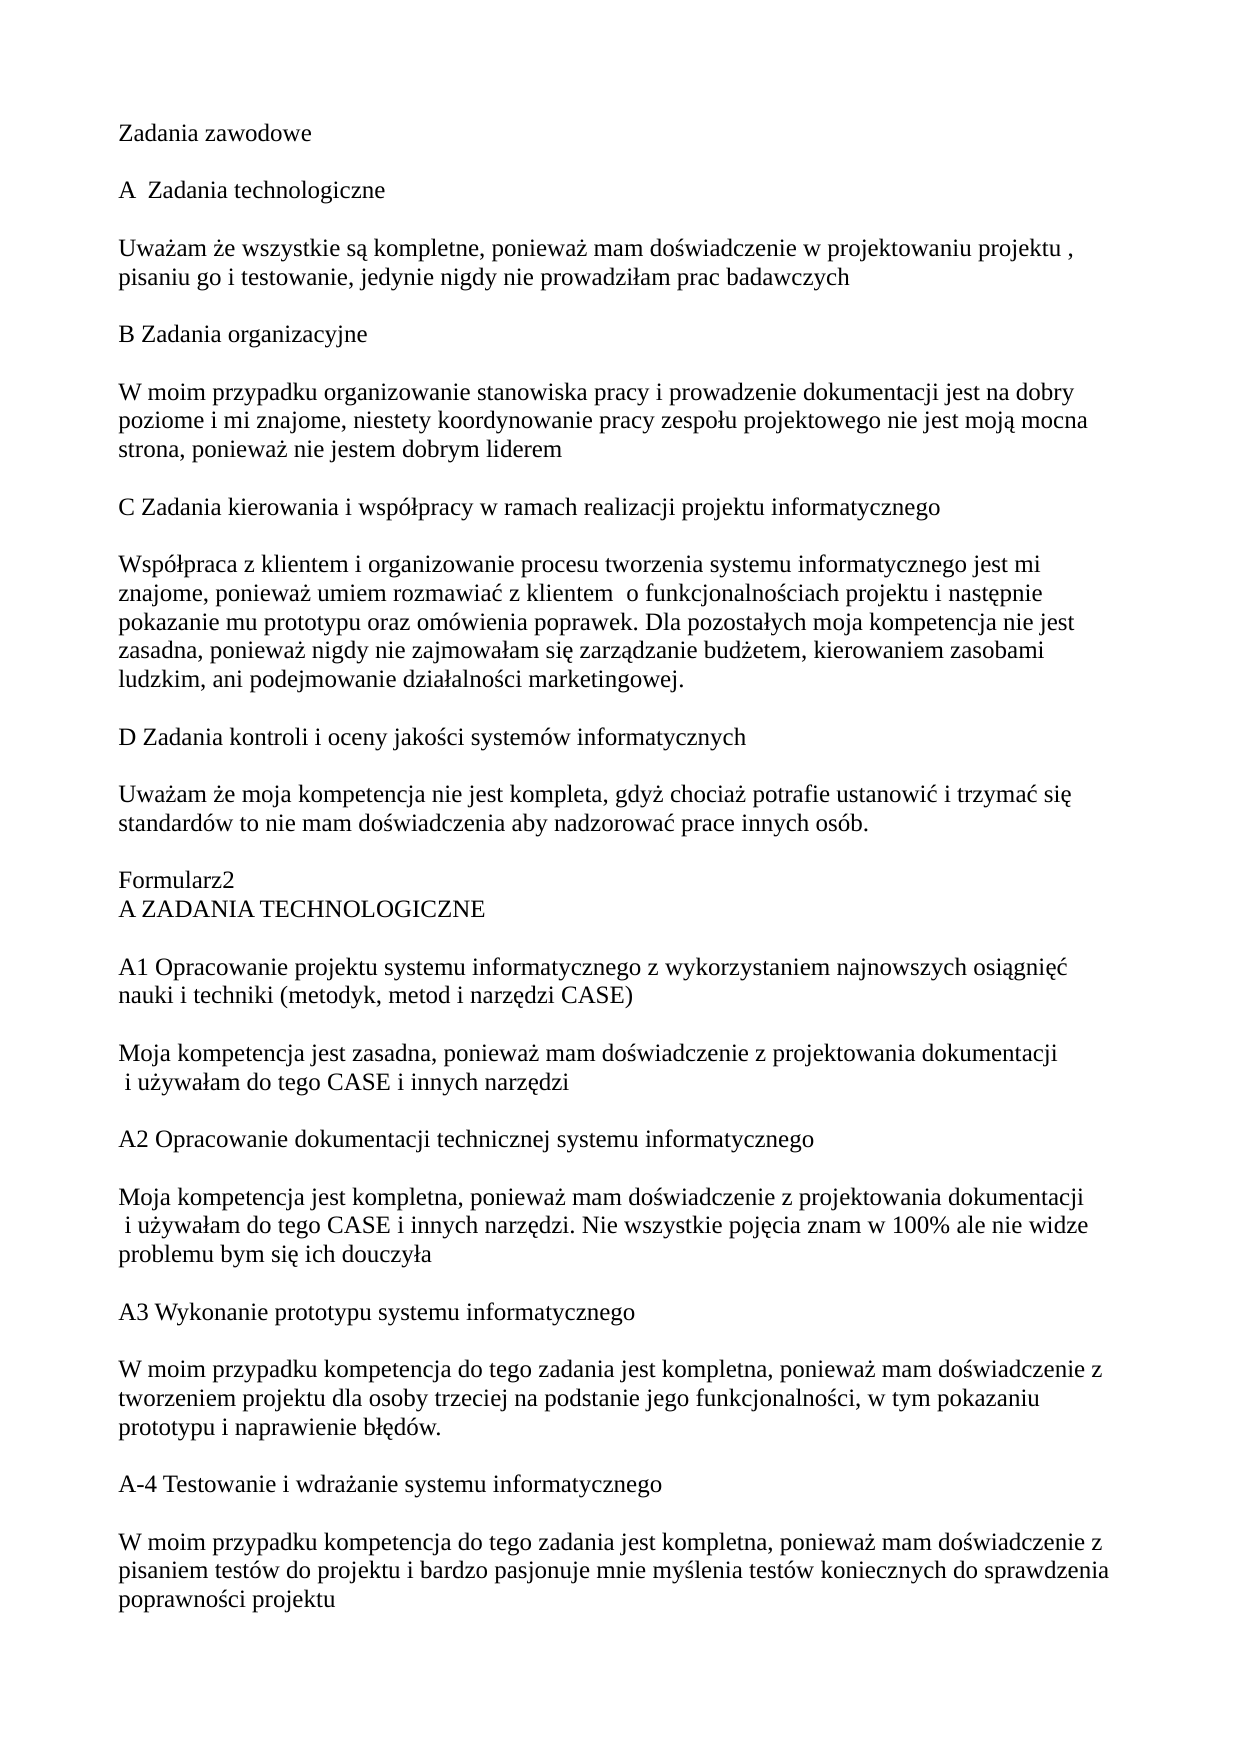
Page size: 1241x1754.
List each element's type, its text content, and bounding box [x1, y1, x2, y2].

text A-4 Testowanie i wdrażanie systemu informatycznego [118, 1469, 1122, 1498]
text A2 Opracowanie dokumentacji technicznej systemu informatycznego [118, 1124, 1122, 1153]
text Moja kompetencja jest kompletna, ponieważ mam doświadczenie z projektowania dokumentacji [118, 1182, 1122, 1211]
text Moja kompetencja jest zasadna, ponieważ mam doświadczenie z projektowania dokumentacji [118, 1038, 1122, 1067]
text A ZADANIA TECHNOLOGICZNE [118, 894, 1122, 923]
text W moim przypadku kompetencja do tego zadania jest kompletna, ponieważ mam doświadczenie z tworzeniem projektu dla osoby trzeciej na podstanie jego funkcjonalności, w tym pokazaniu prototypu i naprawienie błędów. [118, 1354, 1122, 1441]
text A1 Opracowanie projektu systemu informatycznego z wykorzystaniem najnowszych osiągnięć nauki i techniki (metodyk, metod i narzędzi CASE) [118, 952, 1122, 1009]
text C Zadania kierowania i współpracy w ramach realizacji projektu informatycznego [118, 492, 1122, 521]
text Formularz2 [118, 866, 1122, 894]
text W moim przypadku organizowanie stanowiska pracy i prowadzenie dokumentacji jest na dobry poziome i mi znajome, niestety koordynowanie pracy zespołu projektowego nie jest moją mocna strona, ponieważ nie jestem dobrym liderem [118, 377, 1122, 463]
text i używałam do tego CASE i innych narzędzi [118, 1067, 1122, 1096]
text D Zadania kontroli i oceny jakości systemów informatycznych [118, 722, 1122, 751]
text W moim przypadku kompetencja do tego zadania jest kompletna, ponieważ mam doświadczenie z pisaniem testów do projektu i bardzo pasjonuje mnie myślenia testów koniecznych do sprawdzenia poprawności projektu [118, 1527, 1122, 1613]
text A Zadania technologiczne [118, 147, 1122, 204]
text Uważam że wszystkie są kompletne, ponieważ mam doświadczenie w projektowaniu projektu , pisaniu go i testowanie, jedynie nigdy nie prowadziłam prac badawczych [118, 233, 1122, 291]
text Uważam że moja kompetencja nie jest kompleta, gdyż chociaż potrafie ustanowić i trzymać się standardów to nie mam doświadczenia aby nadzorować prace innych osób. [118, 779, 1122, 837]
text Współpraca z klientem i organizowanie procesu tworzenia systemu informatycznego jest mi znajome, ponieważ umiem rozmawiać z klientem o funkcjonalnościach projektu i następnie pokazanie mu prototypu oraz omówienia poprawek. Dla pozostałych moja kompetencja nie jest zasadna, ponieważ nigdy nie zajmowałam się zarządzanie budżetem, kierowaniem zasobami ludzkim, ani podejmowanie działalności marketingowej. [118, 549, 1122, 693]
text A3 Wykonanie prototypu systemu informatycznego [118, 1297, 1122, 1326]
text B Zadania organizacyjne [118, 319, 1122, 348]
text i używałam do tego CASE i innych narzędzi. Nie wszystkie pojęcia znam w 100% ale nie widze problemu bym się ich douczyła [118, 1211, 1122, 1268]
text Zadania zawodowe [118, 118, 1122, 147]
